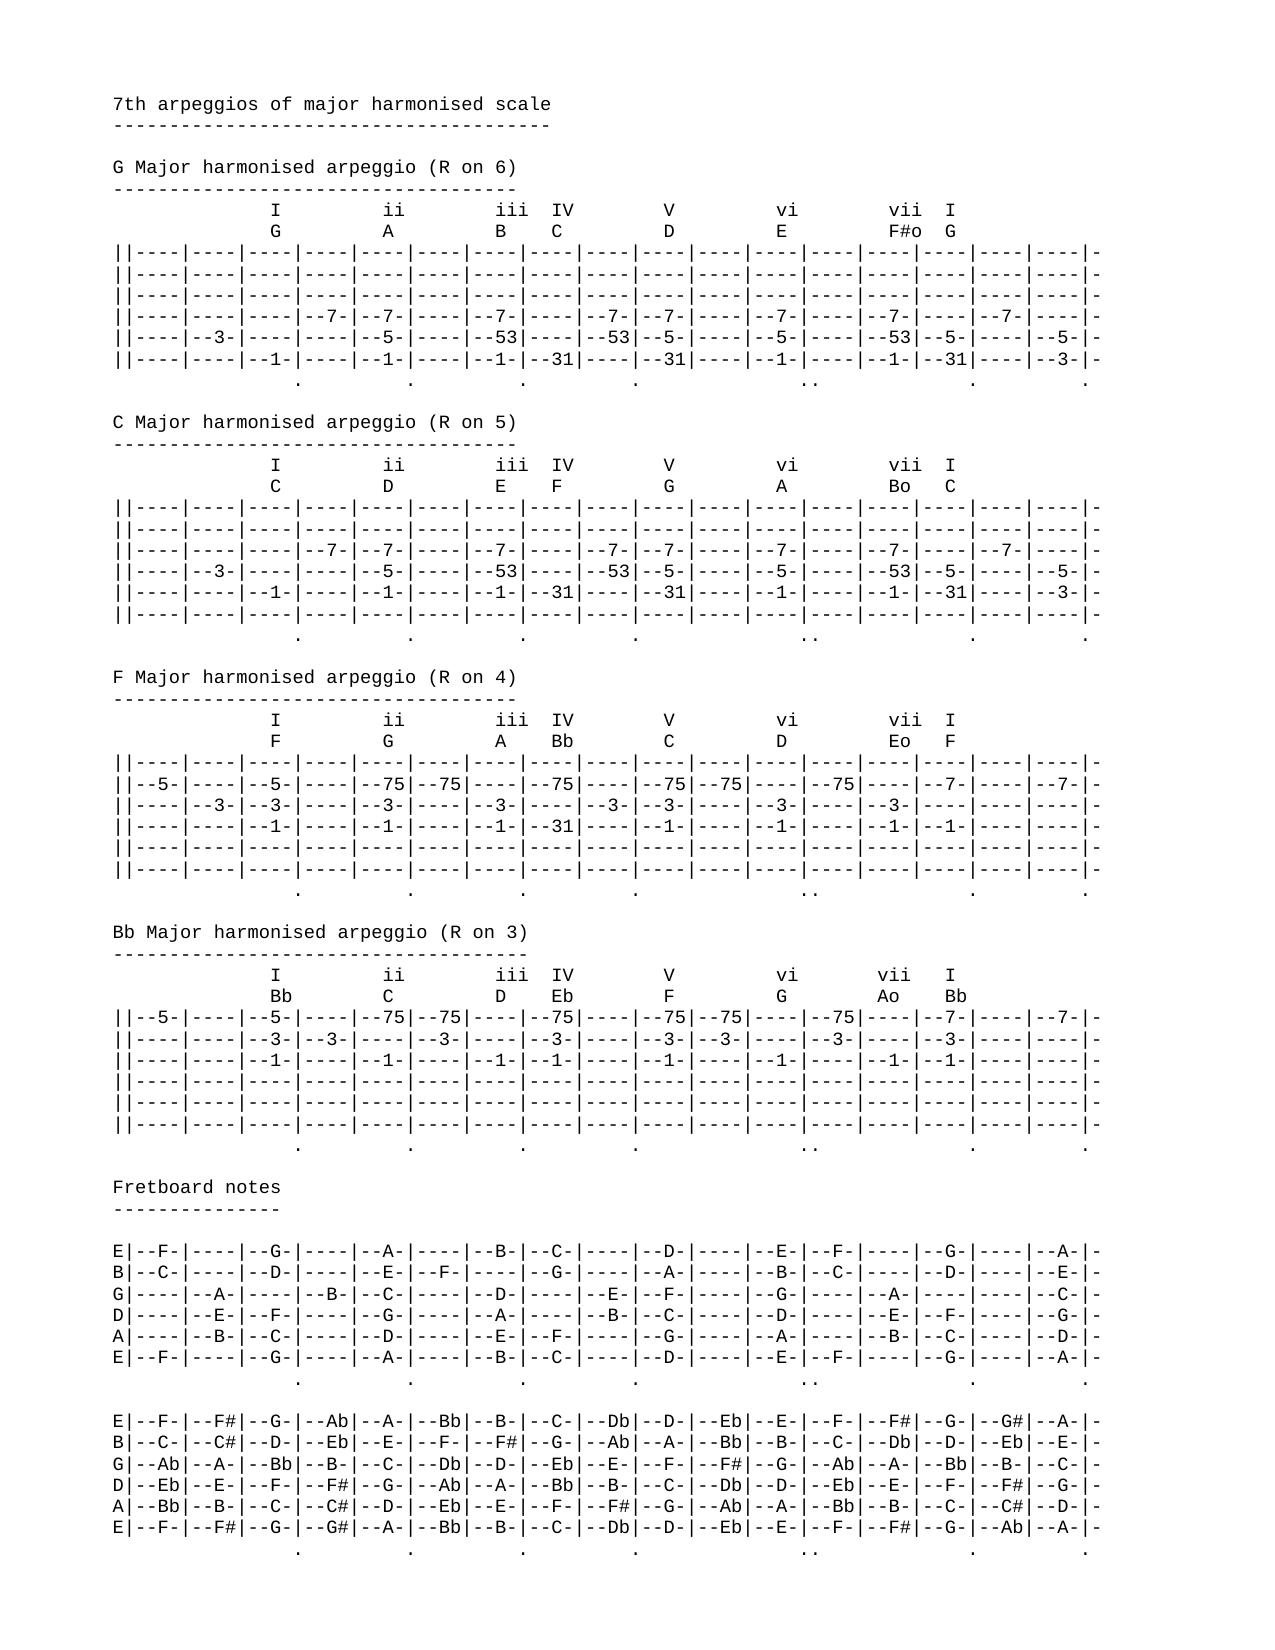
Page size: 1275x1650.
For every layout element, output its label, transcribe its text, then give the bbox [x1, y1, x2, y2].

text ||----|--3-|----|----|--5-|----|--53|----|--53|--5-|----|--5-|----|--53|--5-|----|--5-|- [112, 562, 1169, 583]
text ------------------------------------ [112, 434, 1169, 456]
text ||----|--3-|----|----|--5-|----|--53|----|--53|--5-|----|--5-|----|--53|--5-|----|--5-|- [112, 328, 1169, 349]
text A|----|--B-|--C-|----|--D-|----|--E-|--F-|----|--G-|----|--A-|----|--B-|--C-|----|--D-|- [112, 1327, 1169, 1348]
text Fretboard notes [112, 1178, 1169, 1199]
text ||--5-|----|--5-|----|--75|--75|----|--75|----|--75|--75|----|--75|----|--7-|----|--7-|- [112, 774, 1169, 796]
text E|--F-|----|--G-|----|--A-|----|--B-|--C-|----|--D-|----|--E-|--F-|----|--G-|----|--A-|- [112, 1348, 1169, 1369]
text Bb Major harmonised arpeggio (R on 3) [112, 923, 1169, 944]
text D|--Eb|--E-|--F-|--F#|--G-|--Ab|--A-|--Bb|--B-|--C-|--Db|--D-|--Eb|--E-|--F-|--F#|--G-|- [112, 1476, 1169, 1497]
text E|--F-|--F#|--G-|--G#|--A-|--Bb|--B-|--C-|--Db|--D-|--Eb|--E-|--F-|--F#|--G-|--Ab|--A-|- [112, 1518, 1169, 1539]
text . . . . .. . . [112, 371, 1169, 392]
text . . . . .. . . [112, 1539, 1169, 1561]
text ||----|----|----|----|----|----|----|----|----|----|----|----|----|----|----|----|----|- [112, 1072, 1169, 1093]
text ||----|----|----|----|----|----|----|----|----|----|----|----|----|----|----|----|----|- [112, 859, 1169, 881]
text ||----|----|--1-|----|--1-|----|--1-|--31|----|--31|----|--1-|----|--1-|--31|----|--3-|- [112, 349, 1169, 371]
text --------------------------------------- [112, 116, 1169, 137]
text I ii iii IV V vi vii I [112, 711, 1169, 732]
text . . . . .. . . [112, 881, 1169, 902]
text C Major harmonised arpeggio (R on 5) [112, 413, 1169, 434]
text G A B C D E F#o G [112, 222, 1169, 243]
text A|--Bb|--B-|--C-|--C#|--D-|--Eb|--E-|--F-|--F#|--G-|--Ab|--A-|--Bb|--B-|--C-|--C#|--D-|- [112, 1497, 1169, 1518]
text G|--Ab|--A-|--Bb|--B-|--C-|--Db|--D-|--Eb|--E-|--F-|--F#|--G-|--Ab|--A-|--Bb|--B-|--C-|- [112, 1454, 1169, 1476]
text ||----|----|----|--7-|--7-|----|--7-|----|--7-|--7-|----|--7-|----|--7-|----|--7-|----|- [112, 541, 1169, 562]
text D|----|--E-|--F-|----|--G-|----|--A-|----|--B-|--C-|----|--D-|----|--E-|--F-|----|--G-|- [112, 1306, 1169, 1327]
text ||----|----|----|----|----|----|----|----|----|----|----|----|----|----|----|----|----|- [112, 1114, 1169, 1136]
text ------------------------------------ [112, 689, 1169, 711]
text --------------- [112, 1199, 1169, 1221]
text ||----|----|----|----|----|----|----|----|----|----|----|----|----|----|----|----|----|- [112, 838, 1169, 859]
text ||----|----|----|----|----|----|----|----|----|----|----|----|----|----|----|----|----|- [112, 519, 1169, 541]
text B|--C-|--C#|--D-|--Eb|--E-|--F-|--F#|--G-|--Ab|--A-|--Bb|--B-|--C-|--Db|--D-|--Eb|--E-|- [112, 1433, 1169, 1454]
text ||----|----|----|----|----|----|----|----|----|----|----|----|----|----|----|----|----|- [112, 243, 1169, 264]
text I ii iii IV V vi vii I [112, 966, 1169, 987]
text ||----|----|----|----|----|----|----|----|----|----|----|----|----|----|----|----|----|- [112, 753, 1169, 774]
text ||----|----|----|--7-|--7-|----|--7-|----|--7-|--7-|----|--7-|----|--7-|----|--7-|----|- [112, 307, 1169, 328]
text B|--C-|----|--D-|----|--E-|--F-|----|--G-|----|--A-|----|--B-|--C-|----|--D-|----|--E-|- [112, 1263, 1169, 1284]
text ||----|----|----|----|----|----|----|----|----|----|----|----|----|----|----|----|----|- [112, 264, 1169, 286]
text 7th arpeggios of major harmonised scale [112, 94, 1169, 116]
text Bb C D Eb F G Ao Bb [112, 987, 1169, 1008]
text ------------------------------------- [112, 944, 1169, 966]
text G|----|--A-|----|--B-|--C-|----|--D-|----|--E-|--F-|----|--G-|----|--A-|----|----|--C-|- [112, 1284, 1169, 1306]
text ||----|----|----|----|----|----|----|----|----|----|----|----|----|----|----|----|----|- [112, 498, 1169, 519]
text . . . . .. . . [112, 1136, 1169, 1157]
text ------------------------------------ [112, 179, 1169, 201]
text ||----|----|----|----|----|----|----|----|----|----|----|----|----|----|----|----|----|- [112, 604, 1169, 626]
text ||----|----|--3-|--3-|----|--3-|----|--3-|----|--3-|--3-|----|--3-|----|--3-|----|----|- [112, 1029, 1169, 1051]
text F Major harmonised arpeggio (R on 4) [112, 668, 1169, 689]
text ||--5-|----|--5-|----|--75|--75|----|--75|----|--75|--75|----|--75|----|--7-|----|--7-|- [112, 1008, 1169, 1029]
text ||----|----|----|----|----|----|----|----|----|----|----|----|----|----|----|----|----|- [112, 1093, 1169, 1114]
text I ii iii IV V vi vii I [112, 201, 1169, 222]
text I ii iii IV V vi vii I [112, 456, 1169, 477]
text ||----|----|--1-|----|--1-|----|--1-|--31|----|--31|----|--1-|----|--1-|--31|----|--3-|- [112, 583, 1169, 604]
text G Major harmonised arpeggio (R on 6) [112, 158, 1169, 179]
text E|--F-|--F#|--G-|--Ab|--A-|--Bb|--B-|--C-|--Db|--D-|--Eb|--E-|--F-|--F#|--G-|--G#|--A-|- [112, 1412, 1169, 1433]
text ||----|----|--1-|----|--1-|----|--1-|--1-|----|--1-|----|--1-|----|--1-|--1-|----|----|- [112, 1051, 1169, 1072]
text ||----|----|--1-|----|--1-|----|--1-|--31|----|--1-|----|--1-|----|--1-|--1-|----|----|- [112, 817, 1169, 838]
text . . . . .. . . [112, 1369, 1169, 1391]
text F G A Bb C D Eo F [112, 732, 1169, 753]
text ||----|--3-|--3-|----|--3-|----|--3-|----|--3-|--3-|----|--3-|----|--3-|----|----|----|- [112, 796, 1169, 817]
text ||----|----|----|----|----|----|----|----|----|----|----|----|----|----|----|----|----|- [112, 286, 1169, 307]
text C D E F G A Bo C [112, 477, 1169, 498]
text E|--F-|----|--G-|----|--A-|----|--B-|--C-|----|--D-|----|--E-|--F-|----|--G-|----|--A-|- [112, 1242, 1169, 1263]
text . . . . .. . . [112, 626, 1169, 647]
